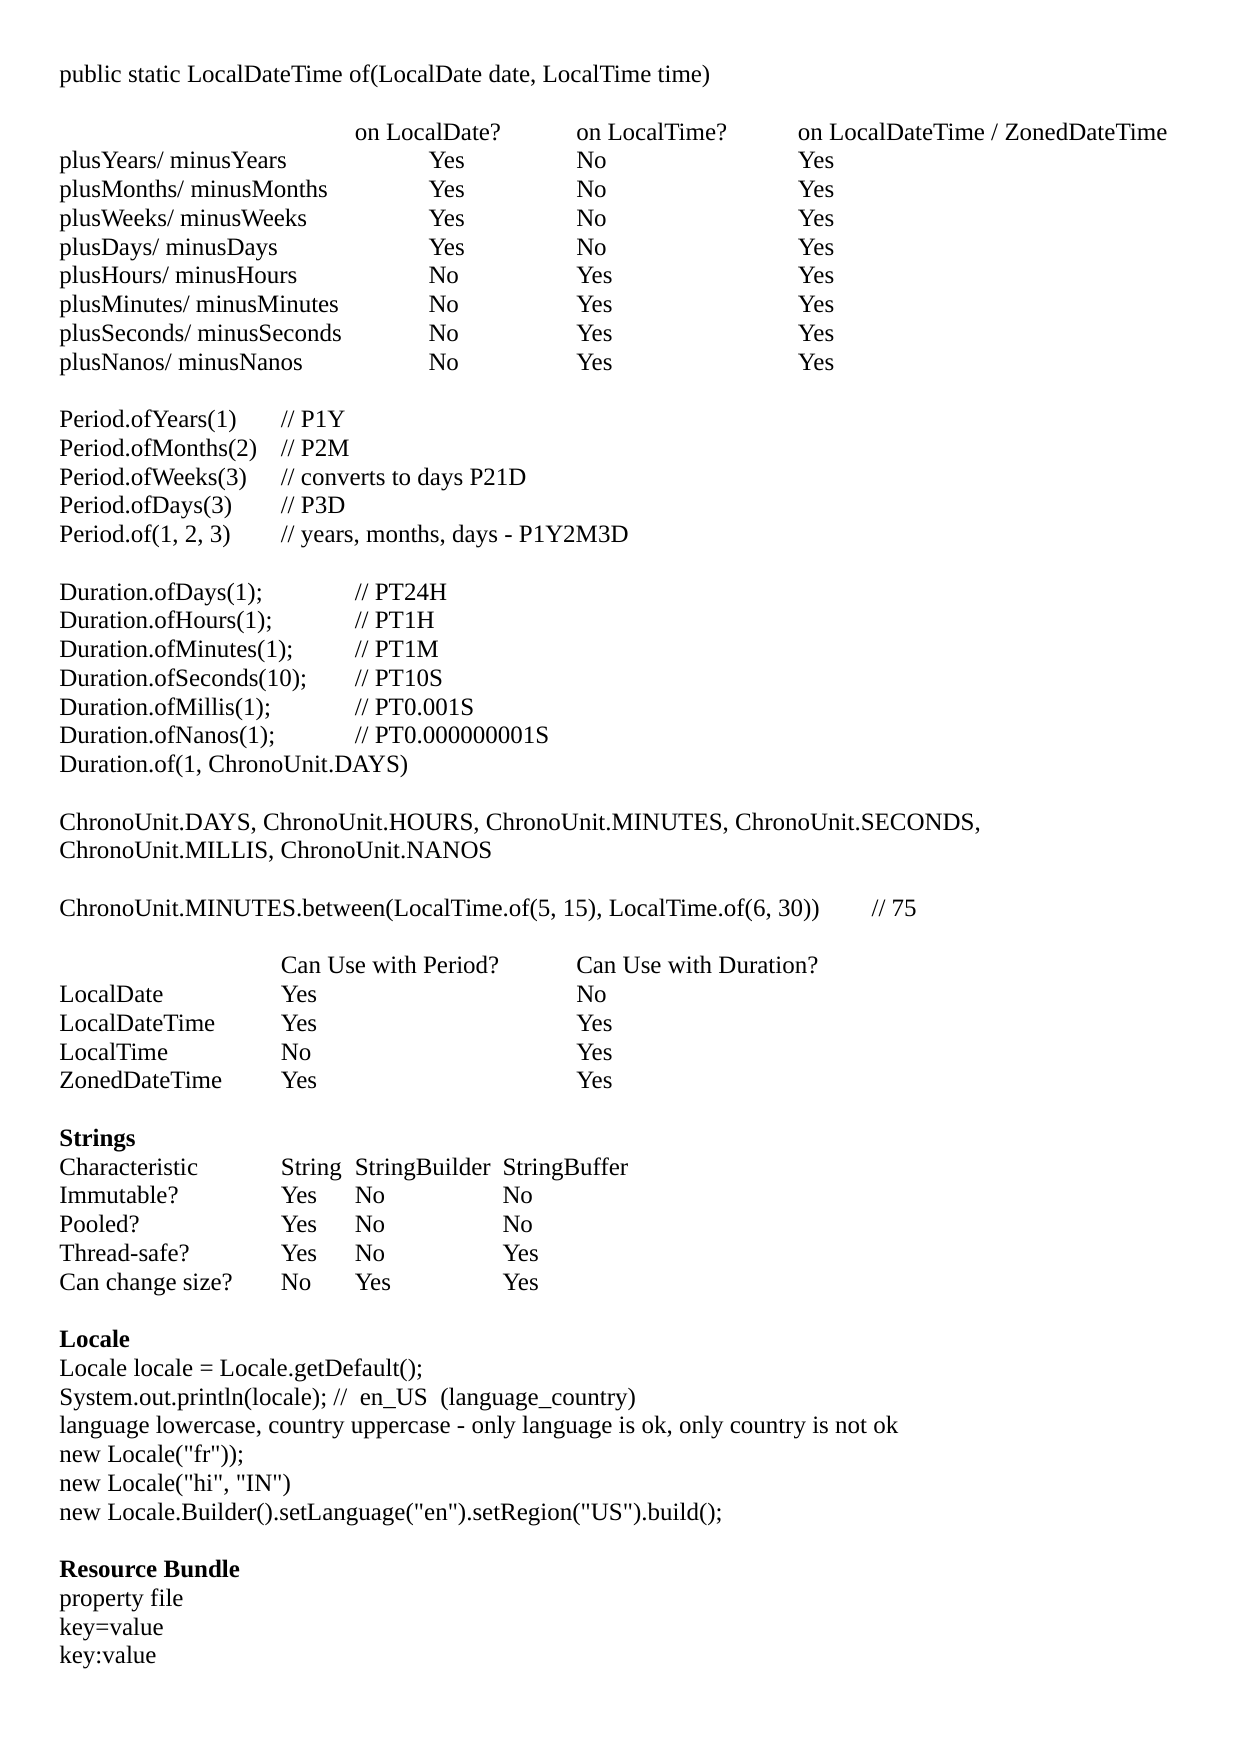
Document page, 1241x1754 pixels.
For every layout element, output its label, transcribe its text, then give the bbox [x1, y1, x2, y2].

text new Locale("fr")); [59, 1439, 1181, 1468]
text on LocalDate? on LocalTime? on LocalDateTime / ZonedDateTime [59, 117, 1181, 145]
text ChronoUnit.MINUTES.between(LocalTime.of(5, 15), LocalTime.of(6, 30)) // 75 [59, 893, 1181, 922]
text Period.ofMonths(2) // P2M [59, 433, 1181, 462]
text LocalDateTime Yes Yes [59, 1008, 1181, 1037]
text new Locale.Builder().setLanguage("en").setRegion("US").build(); [59, 1497, 1181, 1525]
text Immutable? Yes No No [59, 1180, 1181, 1209]
text Duration.ofSeconds(10); // PT10S [59, 663, 1181, 692]
text Pooled? Yes No No [59, 1209, 1181, 1238]
text Locale locale = Locale.getDefault(); [59, 1353, 1181, 1382]
text plusMinutes/ minusMinutes No Yes Yes [59, 289, 1181, 318]
text ChronoUnit.DAYS, ChronoUnit.HOURS, ChronoUnit.MINUTES, ChronoUnit.SECONDS, ChronoUnit.MILLIS, ChronoUnit.NANOS [59, 807, 1181, 864]
text key=value [59, 1612, 1181, 1640]
text public static LocalDateTime of(LocalDate date, LocalTime time) [59, 59, 1181, 88]
text Strings [59, 1123, 1181, 1152]
text plusWeeks/ minusWeeks Yes No Yes [59, 203, 1181, 232]
text Characteristic String StringBuilder StringBuffer [59, 1152, 1181, 1180]
text plusHours/ minusHours No Yes Yes [59, 260, 1181, 289]
text Duration.ofMillis(1); // PT0.001S [59, 692, 1181, 720]
text Period.ofWeeks(3) // converts to days P21D [59, 462, 1181, 490]
text Duration.ofHours(1); // PT1H [59, 605, 1181, 634]
text Thread-safe? Yes No Yes [59, 1238, 1181, 1267]
text LocalDate Yes No [59, 979, 1181, 1008]
text key:value [59, 1640, 1181, 1669]
text Duration.ofMinutes(1); // PT1M [59, 634, 1181, 663]
text Resource Bundle [59, 1554, 1181, 1583]
text language lowercase, country uppercase - only language is ok, only country is not ok [59, 1410, 1181, 1439]
text Can Use with Period? Can Use with Duration? [59, 950, 1181, 979]
text LocalTime No Yes [59, 1037, 1181, 1065]
text Period.ofDays(3) // P3D [59, 490, 1181, 519]
text Duration.ofNanos(1); // PT0.000000001S [59, 720, 1181, 749]
text plusMonths/ minusMonths Yes No Yes [59, 174, 1181, 203]
text new Locale("hi", "IN") [59, 1468, 1181, 1497]
text plusNanos/ minusNanos No Yes Yes [59, 347, 1181, 375]
text System.out.println(locale); // en_US (language_country) [59, 1382, 1181, 1410]
text Can change size? No Yes Yes [59, 1267, 1181, 1295]
text Period.of(1, 2, 3) // years, months, days - P1Y2M3D [59, 519, 1181, 548]
text Duration.ofDays(1); // PT24H [59, 577, 1181, 605]
text Period.ofYears(1) // P1Y [59, 404, 1181, 433]
text Duration.of(1, ChronoUnit.DAYS) [59, 749, 1181, 778]
text plusSeconds/ minusSeconds No Yes Yes [59, 318, 1181, 347]
text property file [59, 1583, 1181, 1612]
text Locale [59, 1324, 1181, 1353]
text plusDays/ minusDays Yes No Yes [59, 232, 1181, 260]
text ZonedDateTime Yes Yes [59, 1065, 1181, 1094]
text plusYears/ minusYears Yes No Yes [59, 145, 1181, 174]
